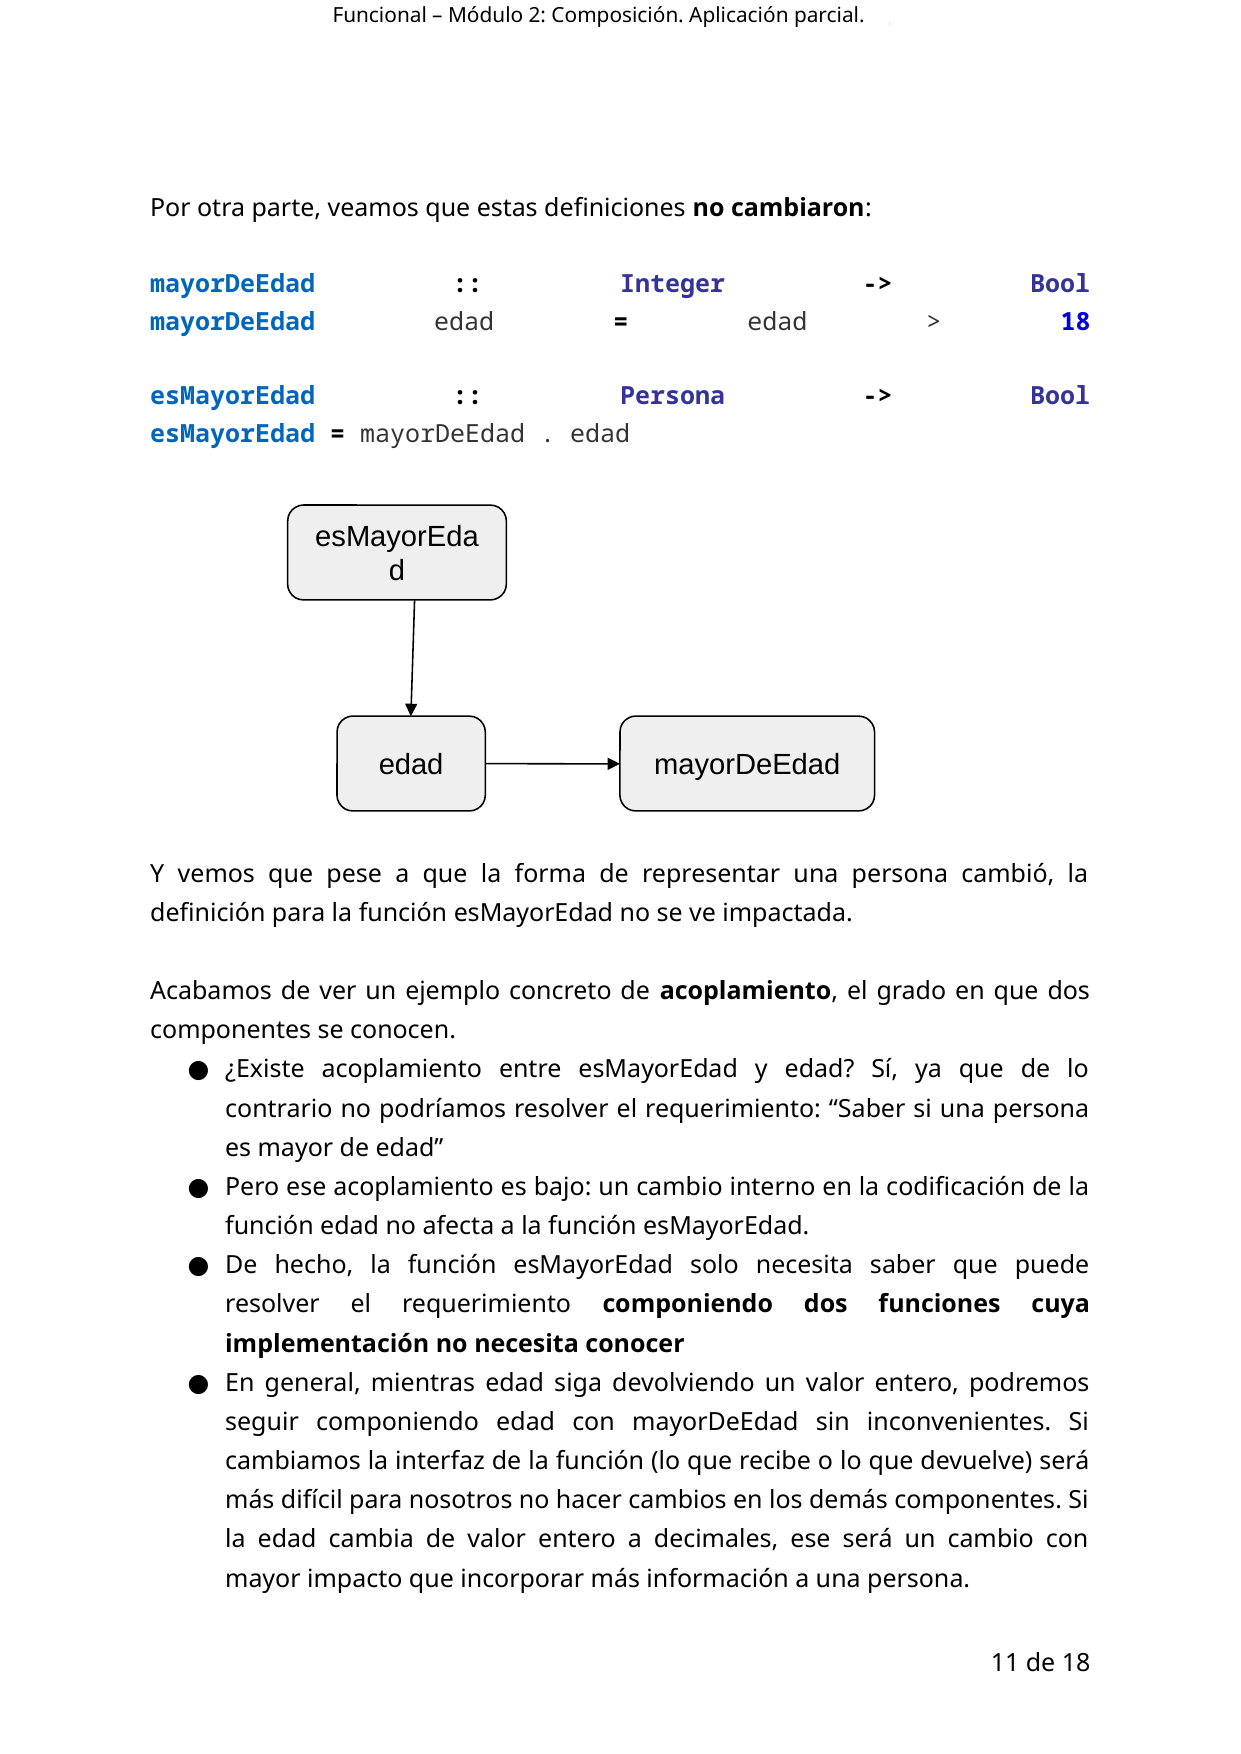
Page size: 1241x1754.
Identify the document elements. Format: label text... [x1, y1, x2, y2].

list En general, mientras edad siga devolviendo un valor entero, podremos seguir componiendo edad con mayorDeEdad sin inconvenientes. Si cambiamos la interfaz de la función (lo que recibe o lo que devuelve) será más difícil para nosotros no hacer cambios en los demás componentes. Si la edad cambia de valor entero a decimales, ese será un cambio con mayor impacto que incorporar más información a una persona. [187, 1364, 1090, 1594]
text Y vemos que pese a que la forma de representar una persona cambió, la definición para la función esMayorEdad no se ve impactada. [150, 855, 1090, 928]
text Acabamos de ver un ejemplo concreto de acoplamiento, el grado en que dos componentes se conocen. [150, 973, 1090, 1046]
list De hecho, la función esMayorEdad solo necesita saber que puede resolver el requerimiento componiendo dos funciones cuya implementación no necesita conocer [187, 1247, 1090, 1359]
list Pero ese acoplamiento es bajo: un cambio interno en la codificación de la función edad no afecta a la función esMayorEdad. [187, 1169, 1090, 1242]
text mayorDeEdad :: Integer -> Bool mayorDeEdad edad = edad > 18 esMayorEdad :: Persona -> Bool esMayorEdad = mayorDeEdad . edad [150, 266, 1090, 449]
list ¿Existe acoplamiento entre esMayorEdad y edad? Sí, ya que de lo contrario no podríamos resolver el requerimiento: “Saber si una persona es mayor de edad” [187, 1051, 1090, 1163]
text Por otra parte, veamos que estas definiciones no cambiaron: [150, 189, 1090, 223]
